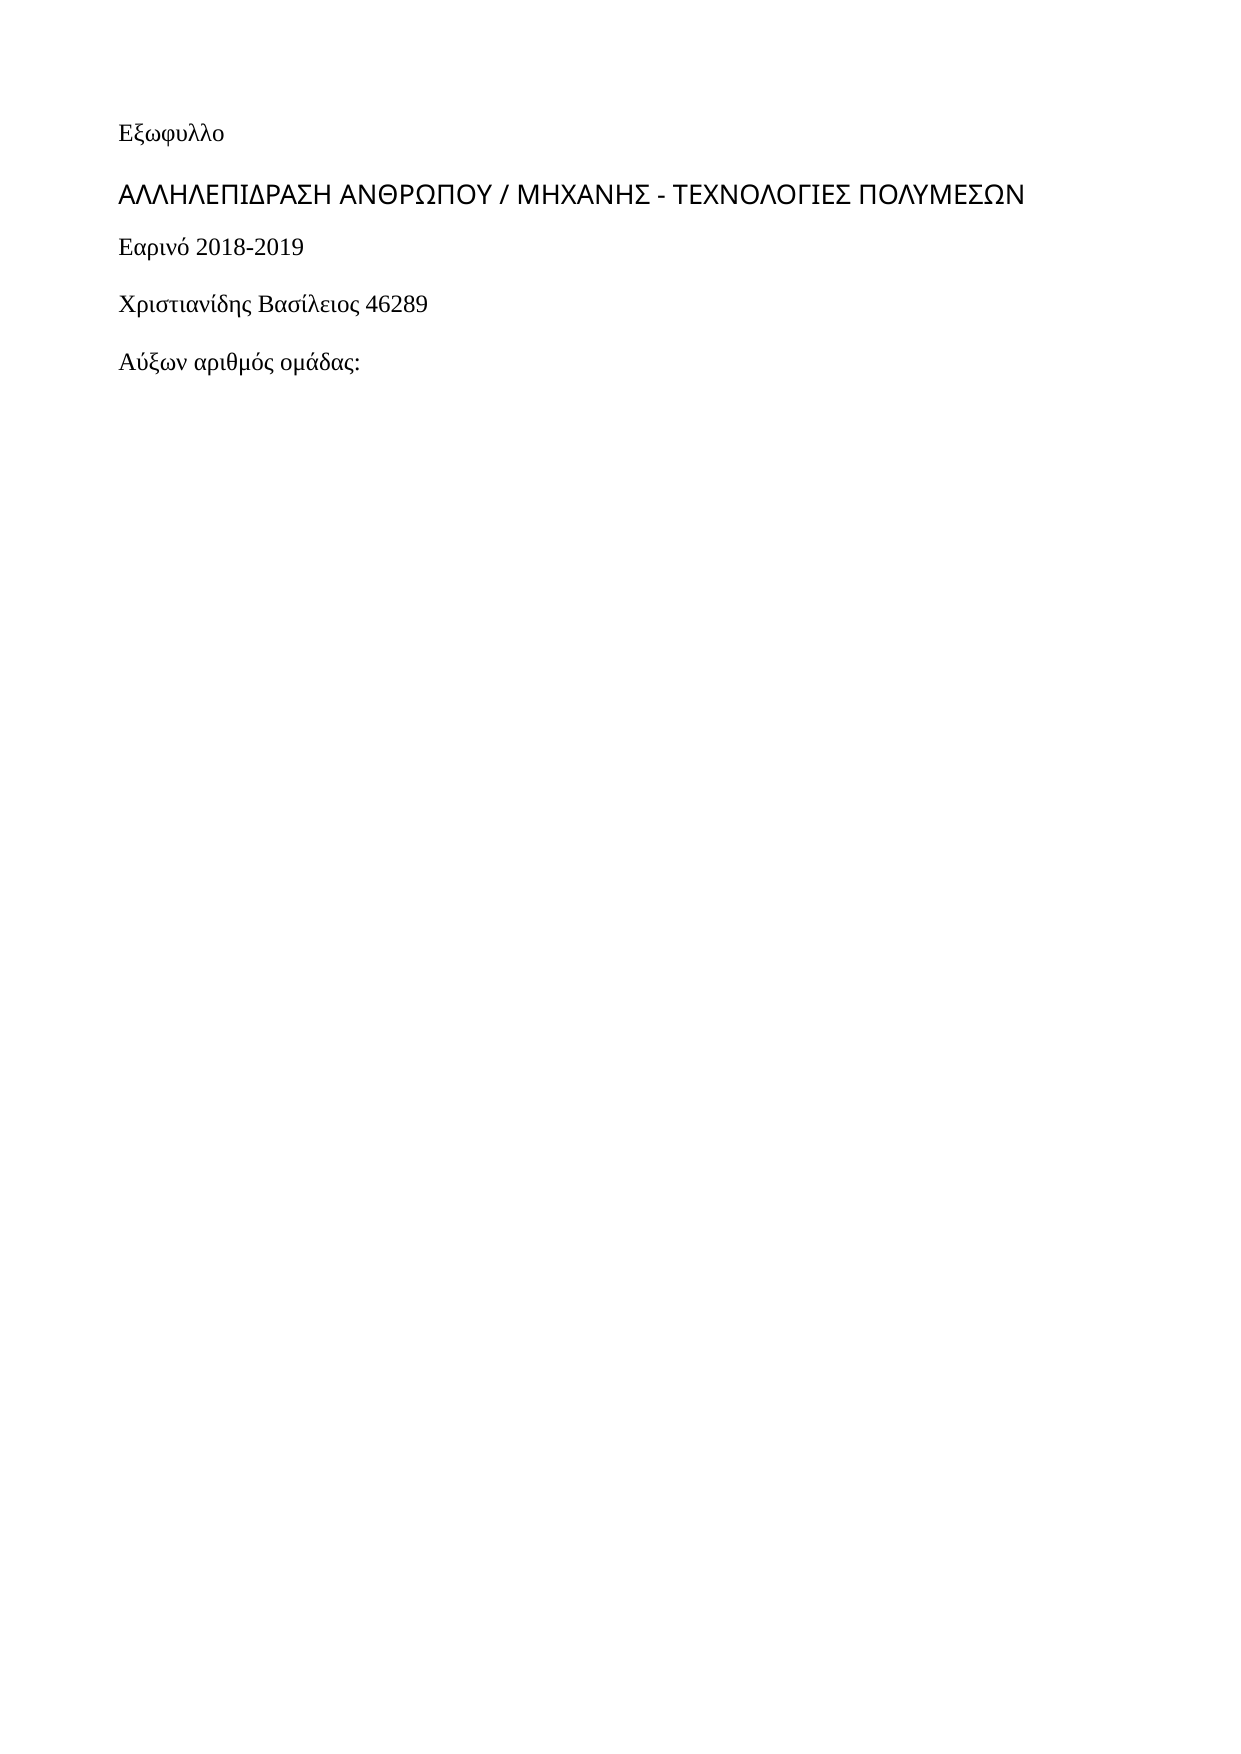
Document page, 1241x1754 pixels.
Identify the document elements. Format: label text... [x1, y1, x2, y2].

text Εξωφυλλο [118, 118, 1122, 147]
text Εαρινό 2018-2019 [118, 232, 1122, 260]
text Αύξων αριθμός ομάδας: [118, 347, 1122, 375]
text Χριστιανίδης Βασίλειος 46289 [118, 289, 1122, 318]
text ΑΛΛΗΛΕΠΙΔΡΑΣΗ ΑΝΘΡΩΠΟΥ / ΜΗΧΑΝΗΣ - ΤΕΧΝΟΛΟΓΙΕΣ ΠΟΛΥΜΕΣΩΝ [118, 176, 1122, 212]
